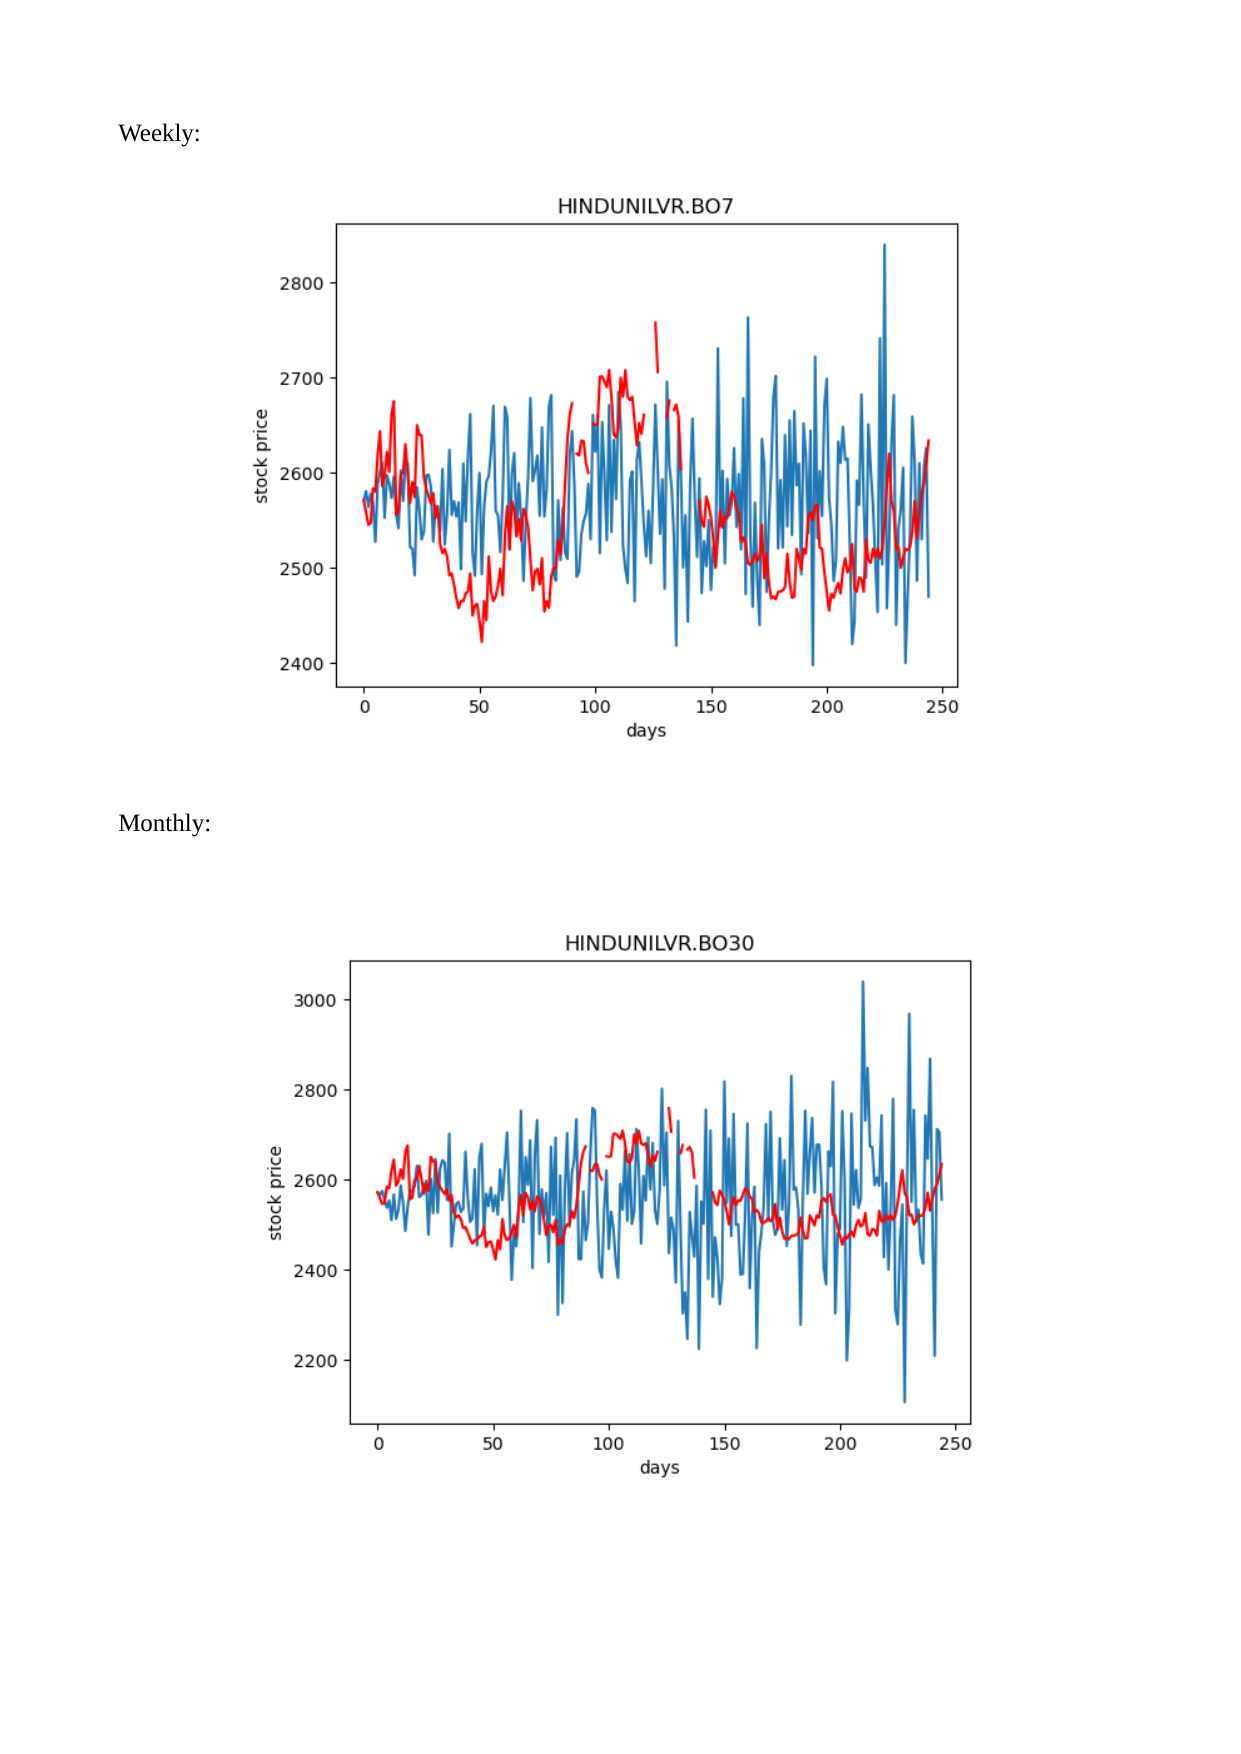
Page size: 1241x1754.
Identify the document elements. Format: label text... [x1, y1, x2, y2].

picture [242, 186, 971, 753]
text Monthly: [118, 808, 1122, 837]
picture [256, 923, 984, 1490]
text Weekly: [118, 118, 1122, 147]
